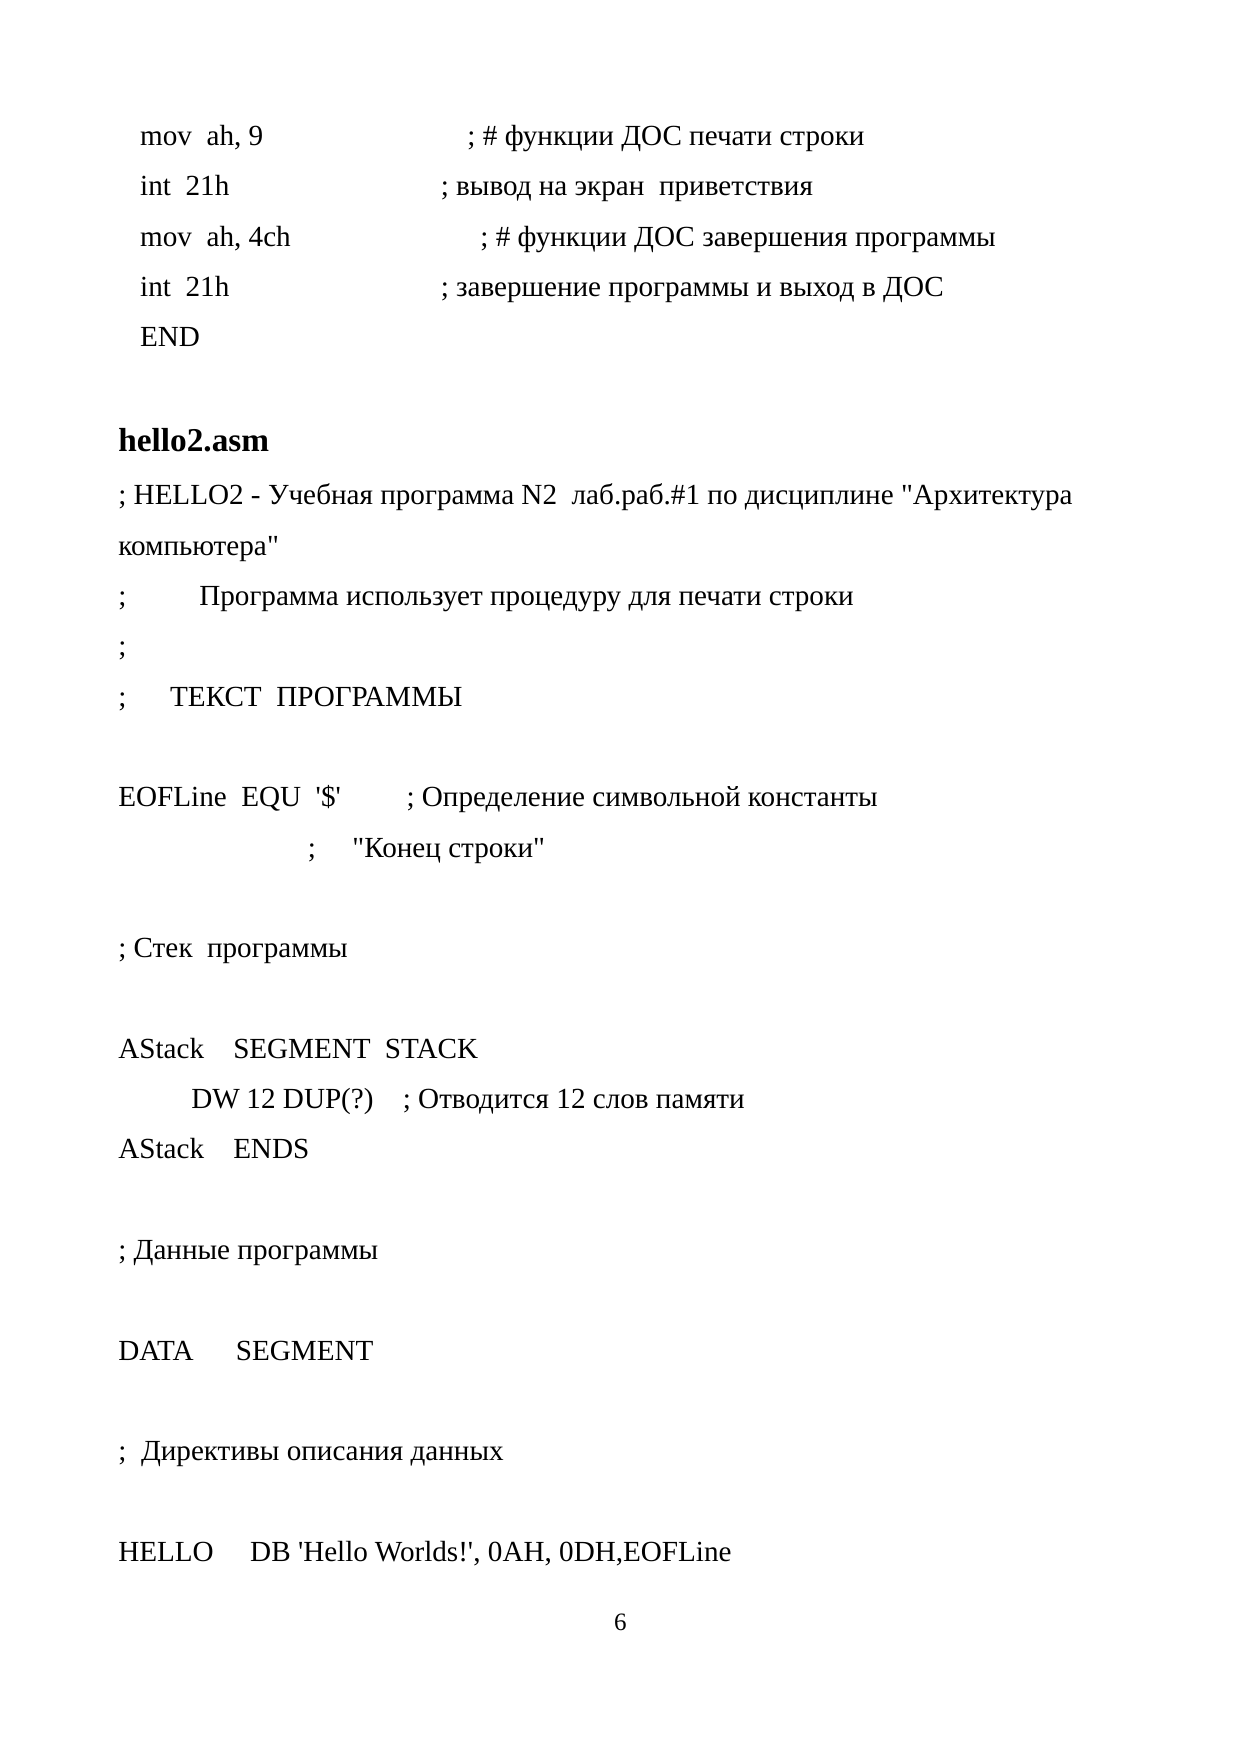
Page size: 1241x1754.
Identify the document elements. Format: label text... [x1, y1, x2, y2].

text AStack ENDS [118, 1132, 1122, 1165]
text ; [118, 628, 1122, 662]
text mov ah, 9 ; # функции ДОС печати строки [118, 118, 1122, 152]
text ; Данные программы [118, 1232, 1122, 1266]
text AStack SEGMENT STACK [118, 1031, 1122, 1064]
text ; HELLO2 - Учебная программа N2 лаб.раб.#1 по дисциплине "Архитектура компьютера" [118, 477, 1122, 561]
text int 21h ; завершение программы и выход в ДОС [118, 269, 1122, 303]
text DATA SEGMENT [118, 1333, 1122, 1366]
text END [118, 319, 1122, 353]
text HELLO DB 'Hello Worlds!', 0AH, 0DH,EOFLine [118, 1534, 1122, 1568]
text hello2.asm [118, 420, 1122, 458]
text mov ah, 4ch ; # функции ДОС завершения программы [118, 219, 1122, 252]
text ; Стек программы [118, 930, 1122, 964]
text ; Директивы описания данных [118, 1433, 1122, 1467]
text ; "Конец строки" [118, 830, 1122, 863]
text ; ТЕКСТ ПРОГРАММЫ [118, 679, 1122, 712]
text DW 12 DUP(?) ; Отводится 12 слов памяти [118, 1081, 1122, 1115]
text EOFLine EQU '$' ; Определение символьной константы [118, 779, 1122, 813]
text int 21h ; вывод на экран приветствия [118, 168, 1122, 202]
text ; Программа использует процедуру для печати строки [118, 578, 1122, 612]
